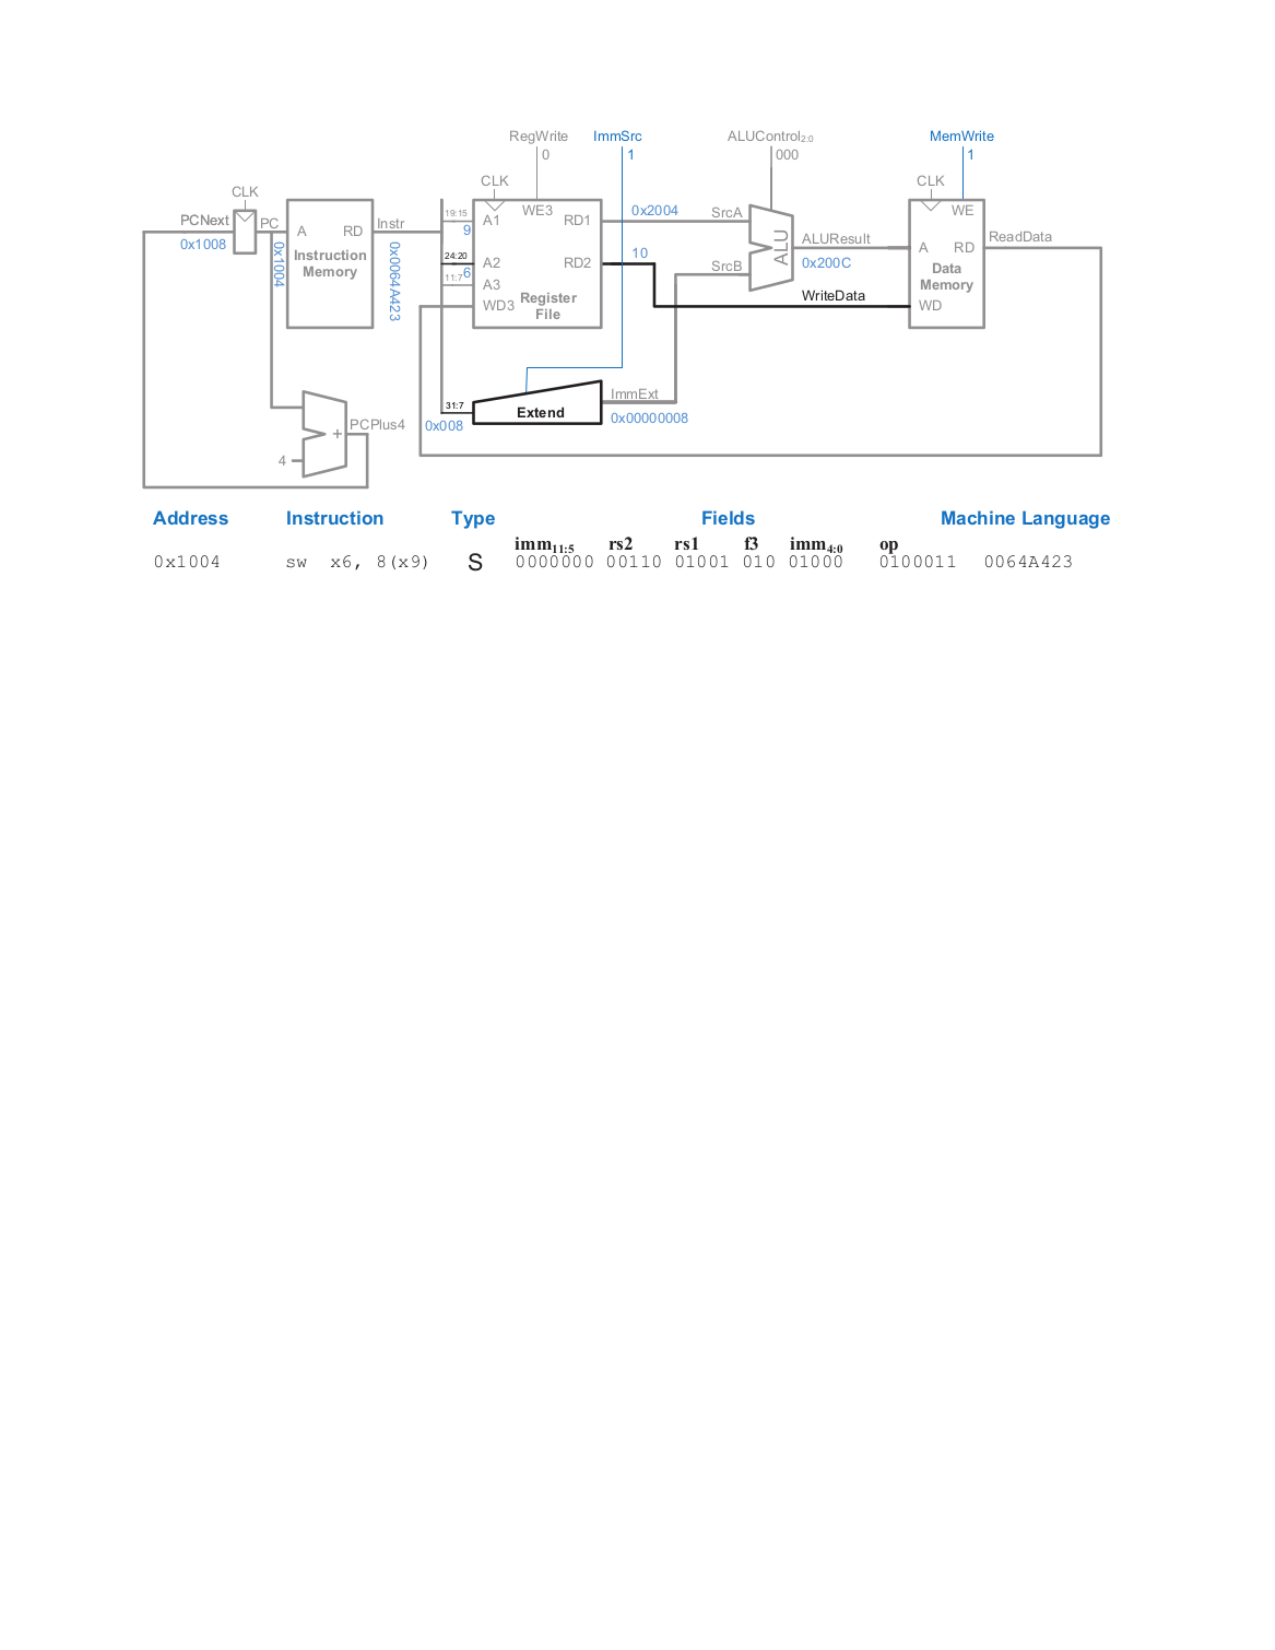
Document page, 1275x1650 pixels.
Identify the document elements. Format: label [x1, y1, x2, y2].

picture [118, 118, 1157, 588]
